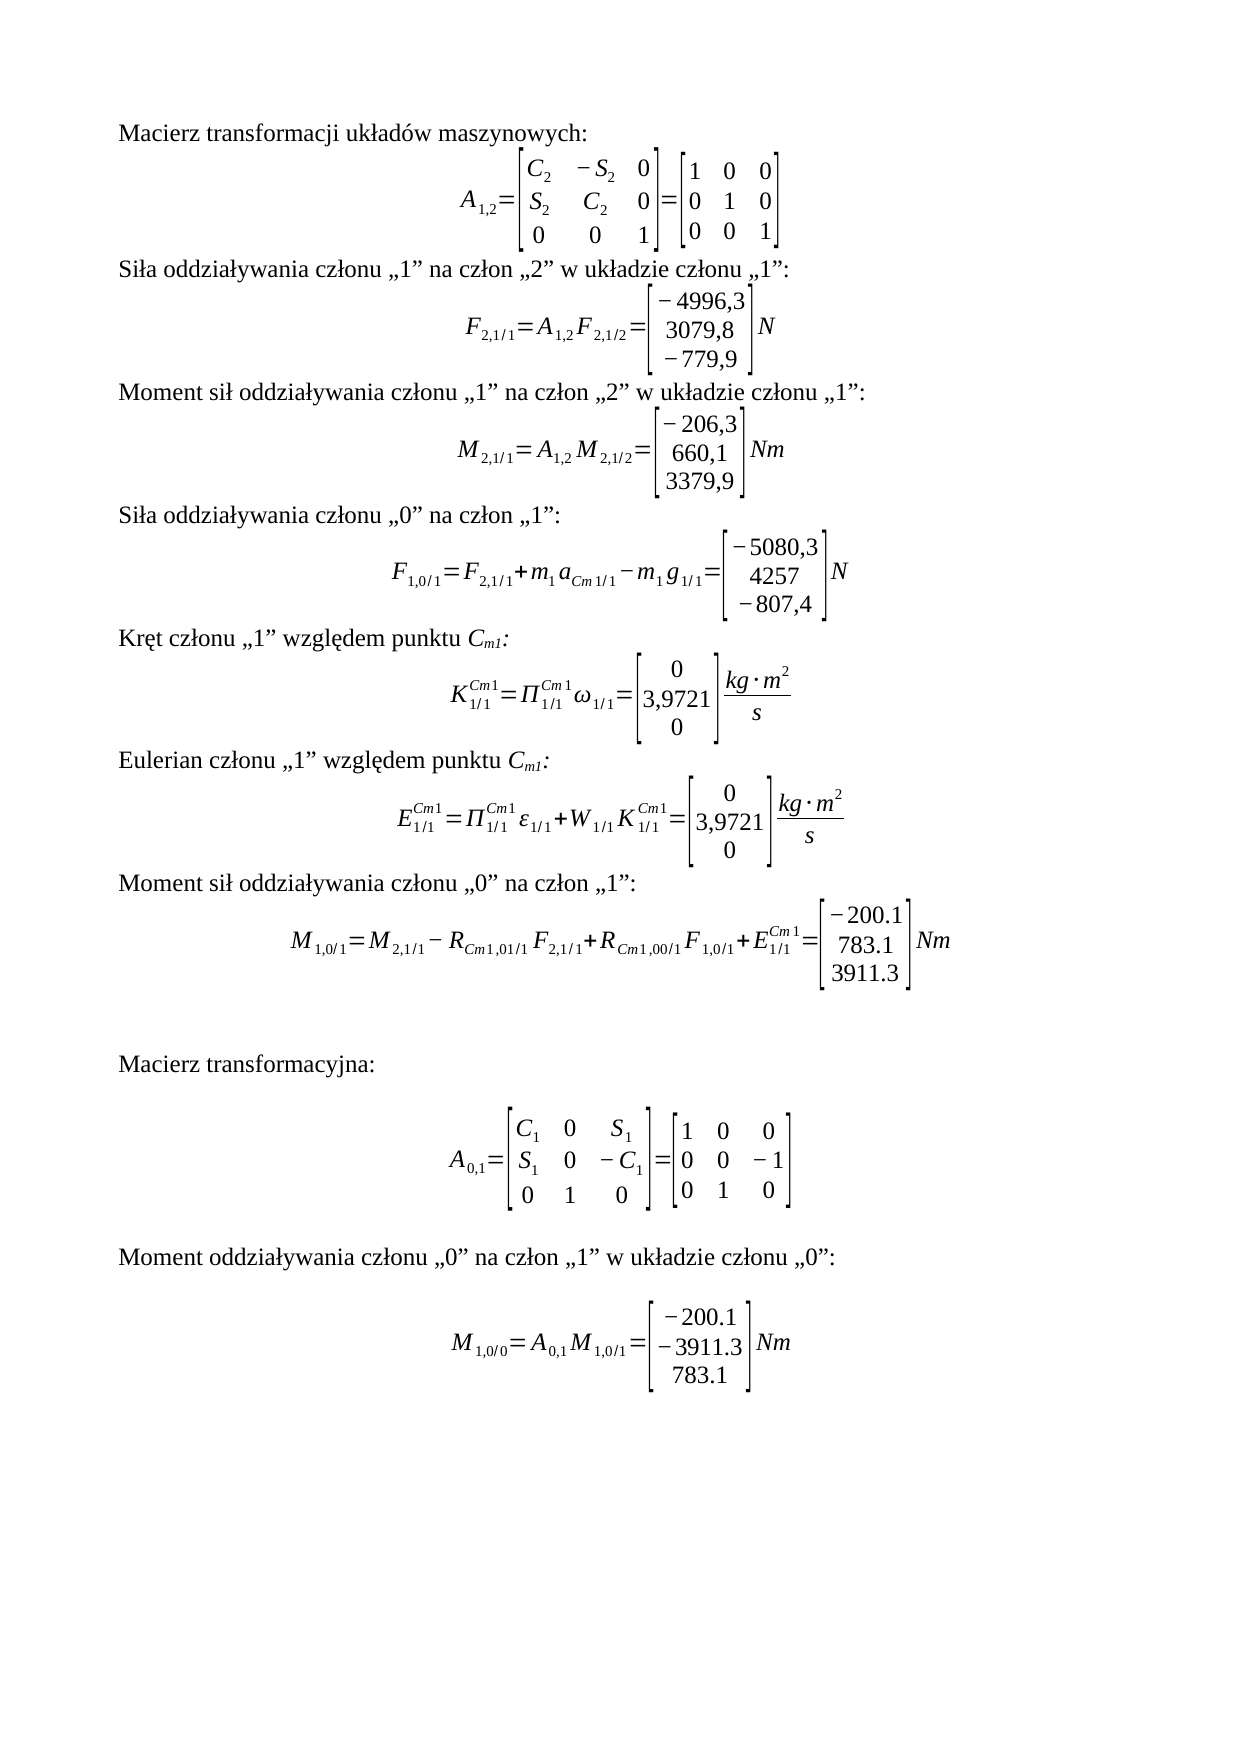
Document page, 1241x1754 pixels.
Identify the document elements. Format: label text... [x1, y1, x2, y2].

text Moment sił oddziaływania członu „1” na człon „2” w układzie członu „1”: [118, 377, 1122, 406]
text Kręt członu „1” względem punktu Cm1: [118, 623, 1122, 651]
text Siła oddziaływania członu „0” na człon „1”: [118, 500, 1122, 528]
text Eulerian członu „1” względem punktu Cm1: [118, 746, 1122, 774]
text Siła oddziaływania członu „1” na człon „2” w układzie członu „1”: [118, 254, 1122, 283]
text Macierz transformacji układów maszynowych: [118, 118, 1122, 147]
text Macierz transformacyjna: [118, 1049, 1122, 1078]
text Moment oddziaływania członu „0” na człon „1” w układzie członu „0”: [118, 1242, 1122, 1270]
text Moment sił oddziaływania członu „0” na człon „1”: [118, 868, 1122, 897]
